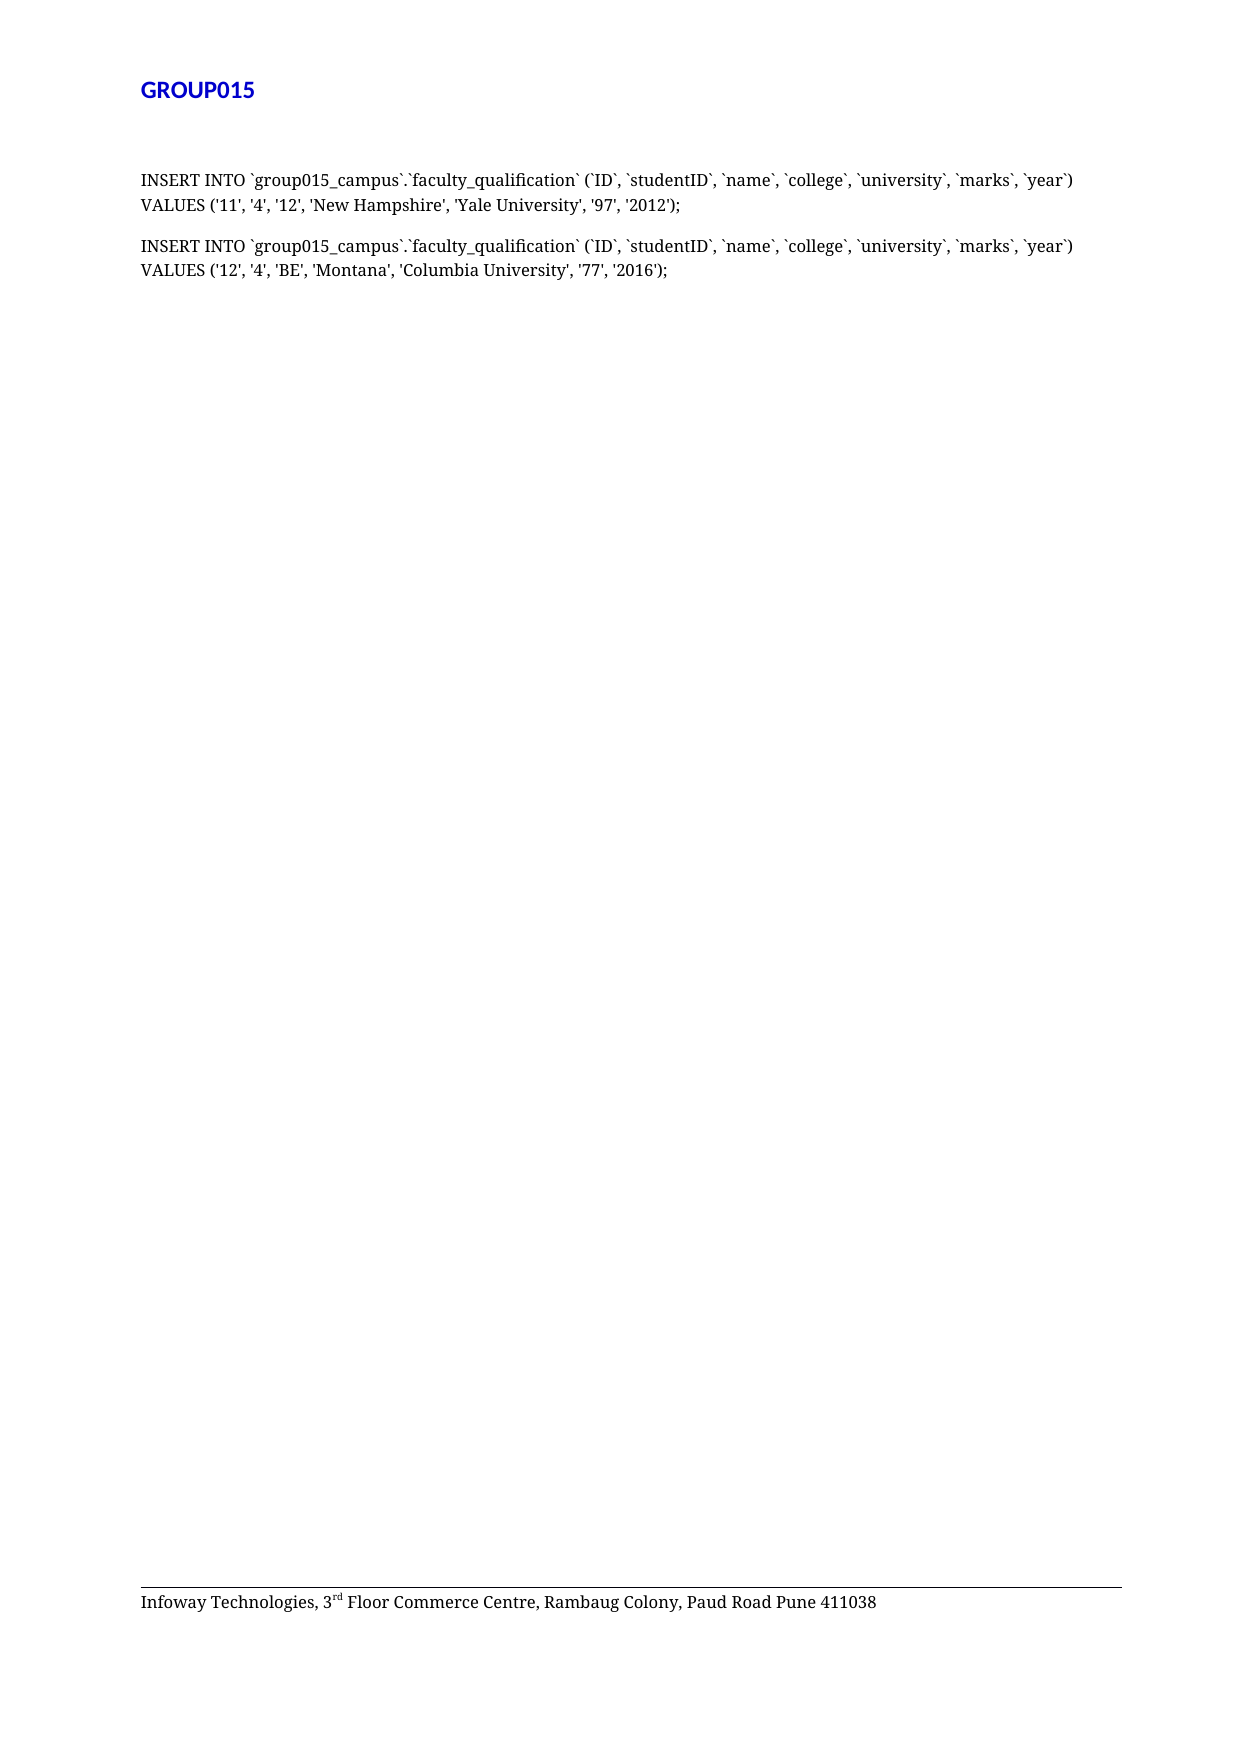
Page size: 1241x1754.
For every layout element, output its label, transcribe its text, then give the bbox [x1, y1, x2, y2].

text INSERT INTO `group015_campus`.`faculty_qualification` (`ID`, `studentID`, `name`, `college`, `university`, `marks`, `year`) VALUES ('11', '4', '12', 'New Hampshire', 'Yale University', '97', '2012'); [141, 169, 1122, 216]
text INSERT INTO `group015_campus`.`faculty_qualification` (`ID`, `studentID`, `name`, `college`, `university`, `marks`, `year`) VALUES ('12', '4', 'BE', 'Montana', 'Columbia University', '77', '2016'); [141, 234, 1122, 282]
